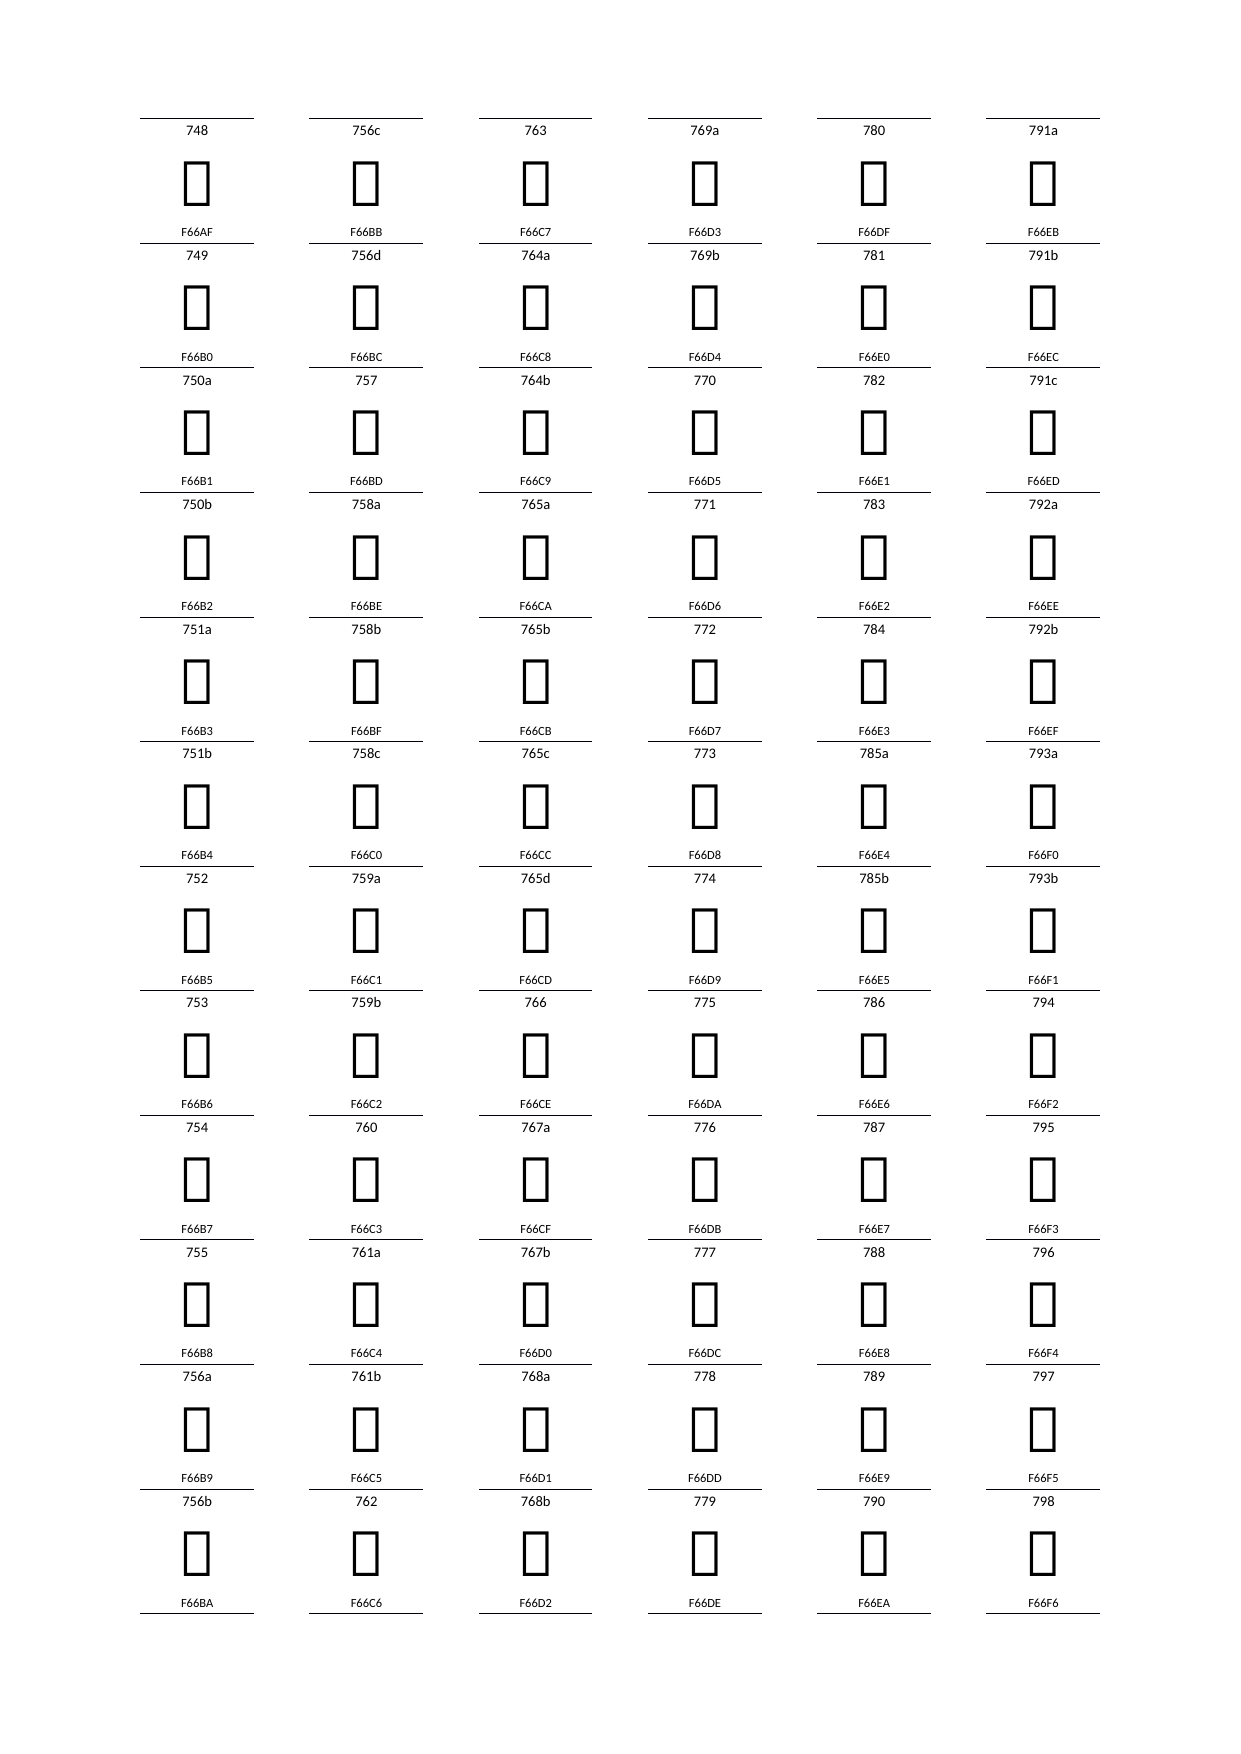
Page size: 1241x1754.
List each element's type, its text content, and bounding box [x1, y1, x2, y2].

table_cell 764b 󶛉 F66C9 [479, 368, 592, 492]
table_cell 761b 󶛅 F66C5 [309, 1365, 423, 1488]
table_cell 756d 󶚼 F66BC [309, 244, 423, 367]
table_cell 772 󶛗 F66D7 [648, 618, 762, 741]
table_cell 754 󶚷 F66B7 [140, 1116, 254, 1239]
table_cell 776 󶛛 F66DB [648, 1116, 762, 1239]
table_cell 768a 󶛑 F66D1 [479, 1365, 592, 1488]
table_cell 788 󶛨 F66E8 [817, 1240, 931, 1364]
table_cell 766 󶛎 F66CE [479, 991, 592, 1115]
table_cell 765c 󶛌 F66CC [479, 742, 592, 866]
table_cell 758c 󶛀 F66C0 [309, 742, 423, 866]
table_cell 769a 󶛓 F66D3 [648, 119, 762, 243]
table_cell 759b 󶛂 F66C2 [309, 991, 423, 1115]
table_cell 789 󶛩 F66E9 [817, 1365, 931, 1488]
table_cell 763 󶛇 F66C7 [479, 119, 592, 243]
table_cell 786 󶛦 F66E6 [817, 991, 931, 1115]
table_cell 785b 󶛥 F66E5 [817, 867, 931, 990]
table_cell 792b 󶛯 F66EF [986, 618, 1100, 741]
table_cell 790 󶛪 F66EA [817, 1490, 931, 1613]
table_cell 791a 󶛫 F66EB [986, 119, 1100, 243]
table_cell 791c 󶛭 F66ED [986, 368, 1100, 492]
table_cell 791b 󶛬 F66EC [986, 244, 1100, 367]
table_cell 792a 󶛮 F66EE [986, 493, 1100, 616]
table_cell 798 󶛶 F66F6 [986, 1490, 1100, 1613]
table_cell 760 󶛃 F66C3 [309, 1116, 423, 1239]
table_cell 779 󶛞 F66DE [648, 1490, 762, 1613]
table_cell 765a 󶛊 F66CA [479, 493, 592, 616]
table_cell 757 󶚽 F66BD [309, 368, 423, 492]
table_cell 755 󶚸 F66B8 [140, 1240, 254, 1364]
table_cell 774 󶛙 F66D9 [648, 867, 762, 990]
table_cell 764a 󶛈 F66C8 [479, 244, 592, 367]
table_cell 775 󶛚 F66DA [648, 991, 762, 1115]
table_cell 783 󶛢 F66E2 [817, 493, 931, 616]
table_cell 770 󶛕 F66D5 [648, 368, 762, 492]
table_cell 759a 󶛁 F66C1 [309, 867, 423, 990]
table_cell 748 󶚯 F66AF [140, 119, 254, 243]
table_cell 782 󶛡 F66E1 [817, 368, 931, 492]
table_cell 752 󶚵 F66B5 [140, 867, 254, 990]
table_cell 756b 󶚺 F66BA [140, 1490, 254, 1613]
table_cell 758a 󶚾 F66BE [309, 493, 423, 616]
table_cell 762 󶛆 F66C6 [309, 1490, 423, 1613]
table_cell 750b 󶚲 F66B2 [140, 493, 254, 616]
table_cell 753 󶚶 F66B6 [140, 991, 254, 1115]
table_cell 796 󶛴 F66F4 [986, 1240, 1100, 1364]
table_cell 751b 󶚴 F66B4 [140, 742, 254, 866]
table_cell 758b 󶚿 F66BF [309, 618, 423, 741]
table_cell 773 󶛘 F66D8 [648, 742, 762, 866]
table_cell 767a 󶛏 F66CF [479, 1116, 592, 1239]
table_cell 749 󶚰 F66B0 [140, 244, 254, 367]
table_cell 765d 󶛍 F66CD [479, 867, 592, 990]
table_cell 797 󶛵 F66F5 [986, 1365, 1100, 1488]
table_cell 750a 󶚱 F66B1 [140, 368, 254, 492]
table_cell 765b 󶛋 F66CB [479, 618, 592, 741]
table_cell 767b 󶛐 F66D0 [479, 1240, 592, 1364]
table_cell 769b 󶛔 F66D4 [648, 244, 762, 367]
table_cell 795 󶛳 F66F3 [986, 1116, 1100, 1239]
table_cell 794 󶛲 F66F2 [986, 991, 1100, 1115]
table_cell 756a 󶚹 F66B9 [140, 1365, 254, 1488]
table_cell 781 󶛠 F66E0 [817, 244, 931, 367]
table_cell 787 󶛧 F66E7 [817, 1116, 931, 1239]
table_cell 768b 󶛒 F66D2 [479, 1490, 592, 1613]
table_cell 785a 󶛤 F66E4 [817, 742, 931, 866]
table_cell 751a 󶚳 F66B3 [140, 618, 254, 741]
table_cell 777 󶛜 F66DC [648, 1240, 762, 1364]
table_cell 793a 󶛰 F66F0 [986, 742, 1100, 866]
table_cell 780 󶛟 F66DF [817, 119, 931, 243]
table_cell 771 󶛖 F66D6 [648, 493, 762, 616]
table_cell 784 󶛣 F66E3 [817, 618, 931, 741]
table_cell 793b 󶛱 F66F1 [986, 867, 1100, 990]
table_cell 756c 󶚻 F66BB [309, 119, 423, 243]
table_cell 761a 󶛄 F66C4 [309, 1240, 423, 1364]
table_cell 778 󶛝 F66DD [648, 1365, 762, 1488]
